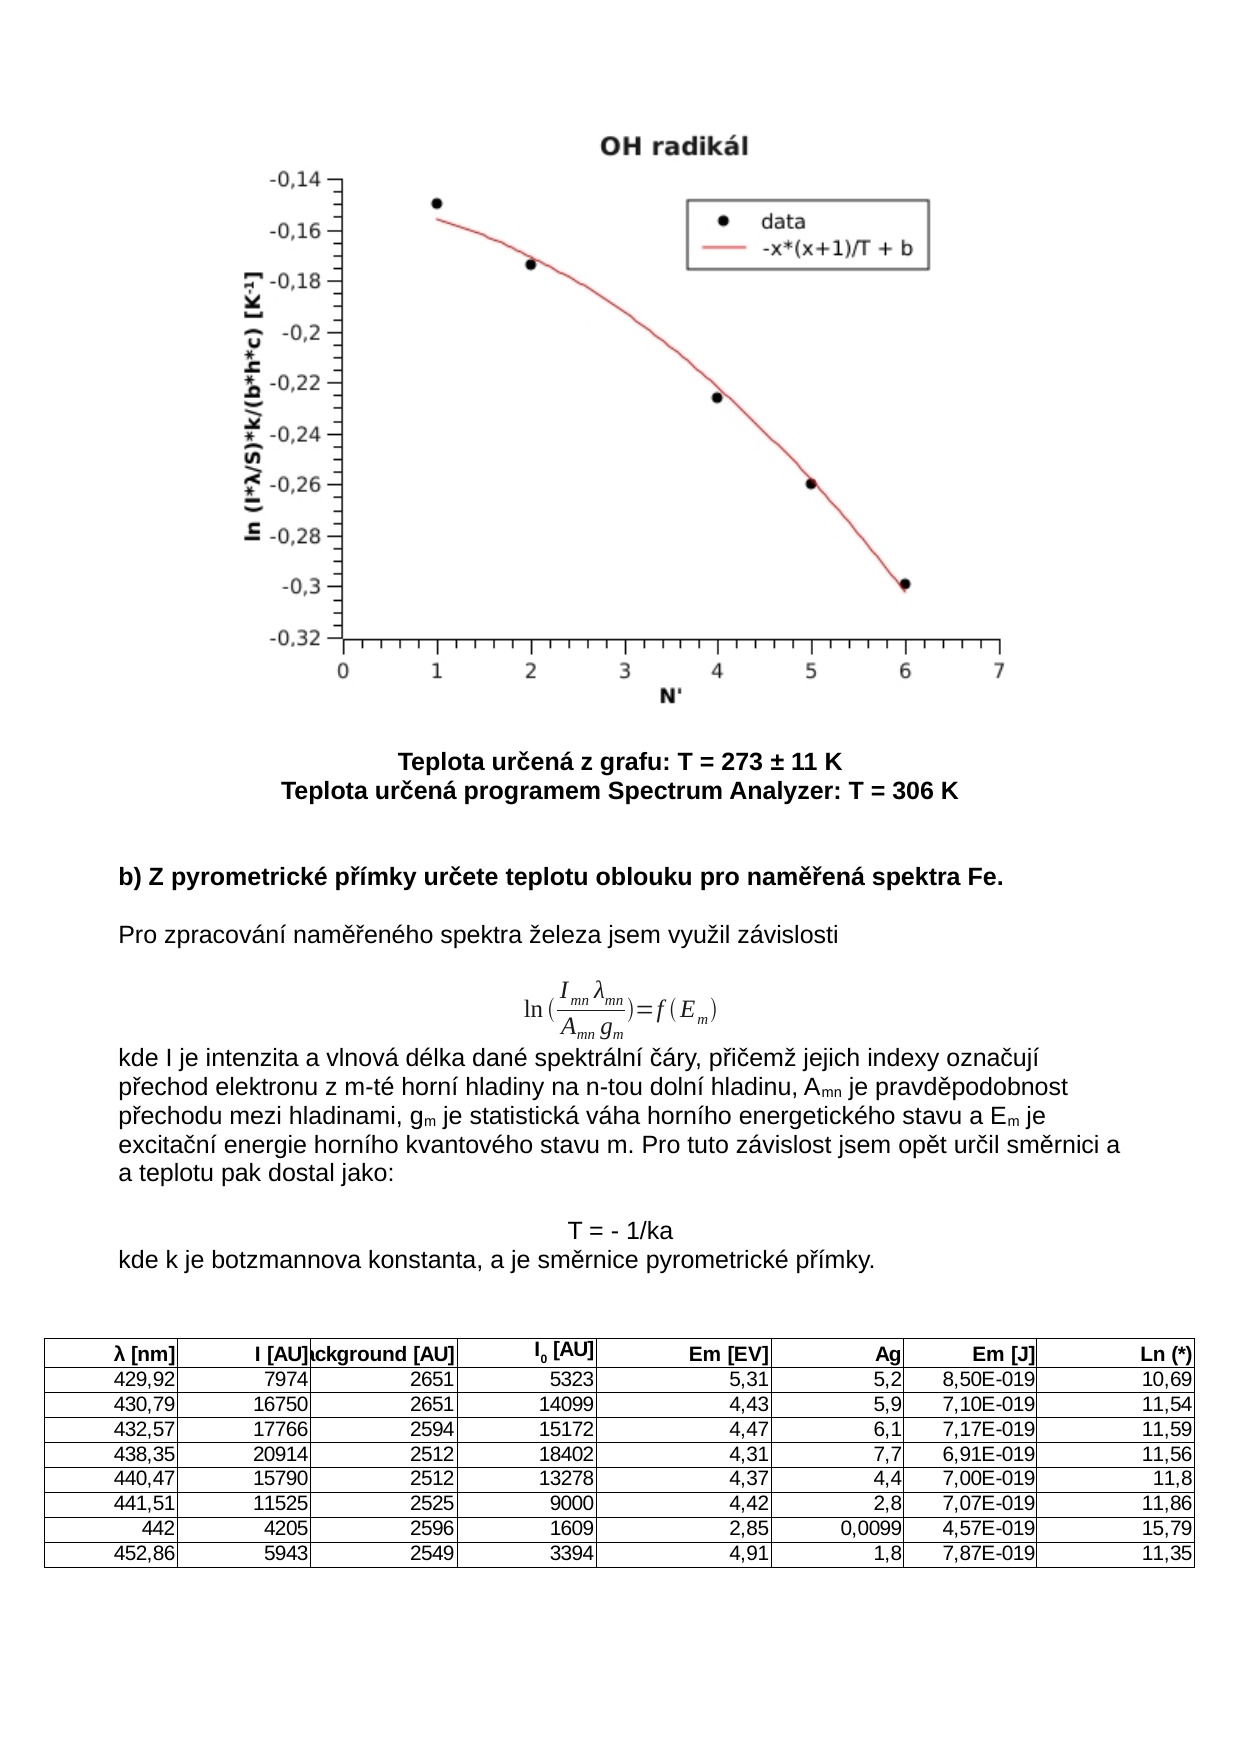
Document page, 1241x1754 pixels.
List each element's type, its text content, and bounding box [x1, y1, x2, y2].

text kde I je intenzita a vlnová délka dané spektrální čáry, přičemž jejich indexy označují přechod elektronu z m-té horní hladiny na n-tou dolní hladinu, Amn je pravděpodobnost přechodu mezi hladinami, gm je statistická váha horního energetického stavu a Em je excitační energie horního kvantového stavu m. Pro tuto závislost jsem opět určil směrnici a a teplotu pak dostal jako: [118, 1043, 1122, 1187]
text b) Z pyrometrické přímky určete teplotu oblouku pro naměřená spektra Fe. [118, 862, 1122, 891]
text Teplota určená z grafu: T = 273 ± 11 K [118, 747, 1122, 776]
text T = - 1/ka [118, 1216, 1122, 1245]
text Pro zpracování naměřeného spektra železa jsem využil závislosti [118, 919, 1122, 948]
text kde k je botzmannova konstanta, a je směrnice pyrometrické přímky. [118, 1245, 1122, 1273]
text Teplota určená programem Spectrum Analyzer: T = 306 K [118, 776, 1122, 804]
picture [232, 124, 1015, 719]
